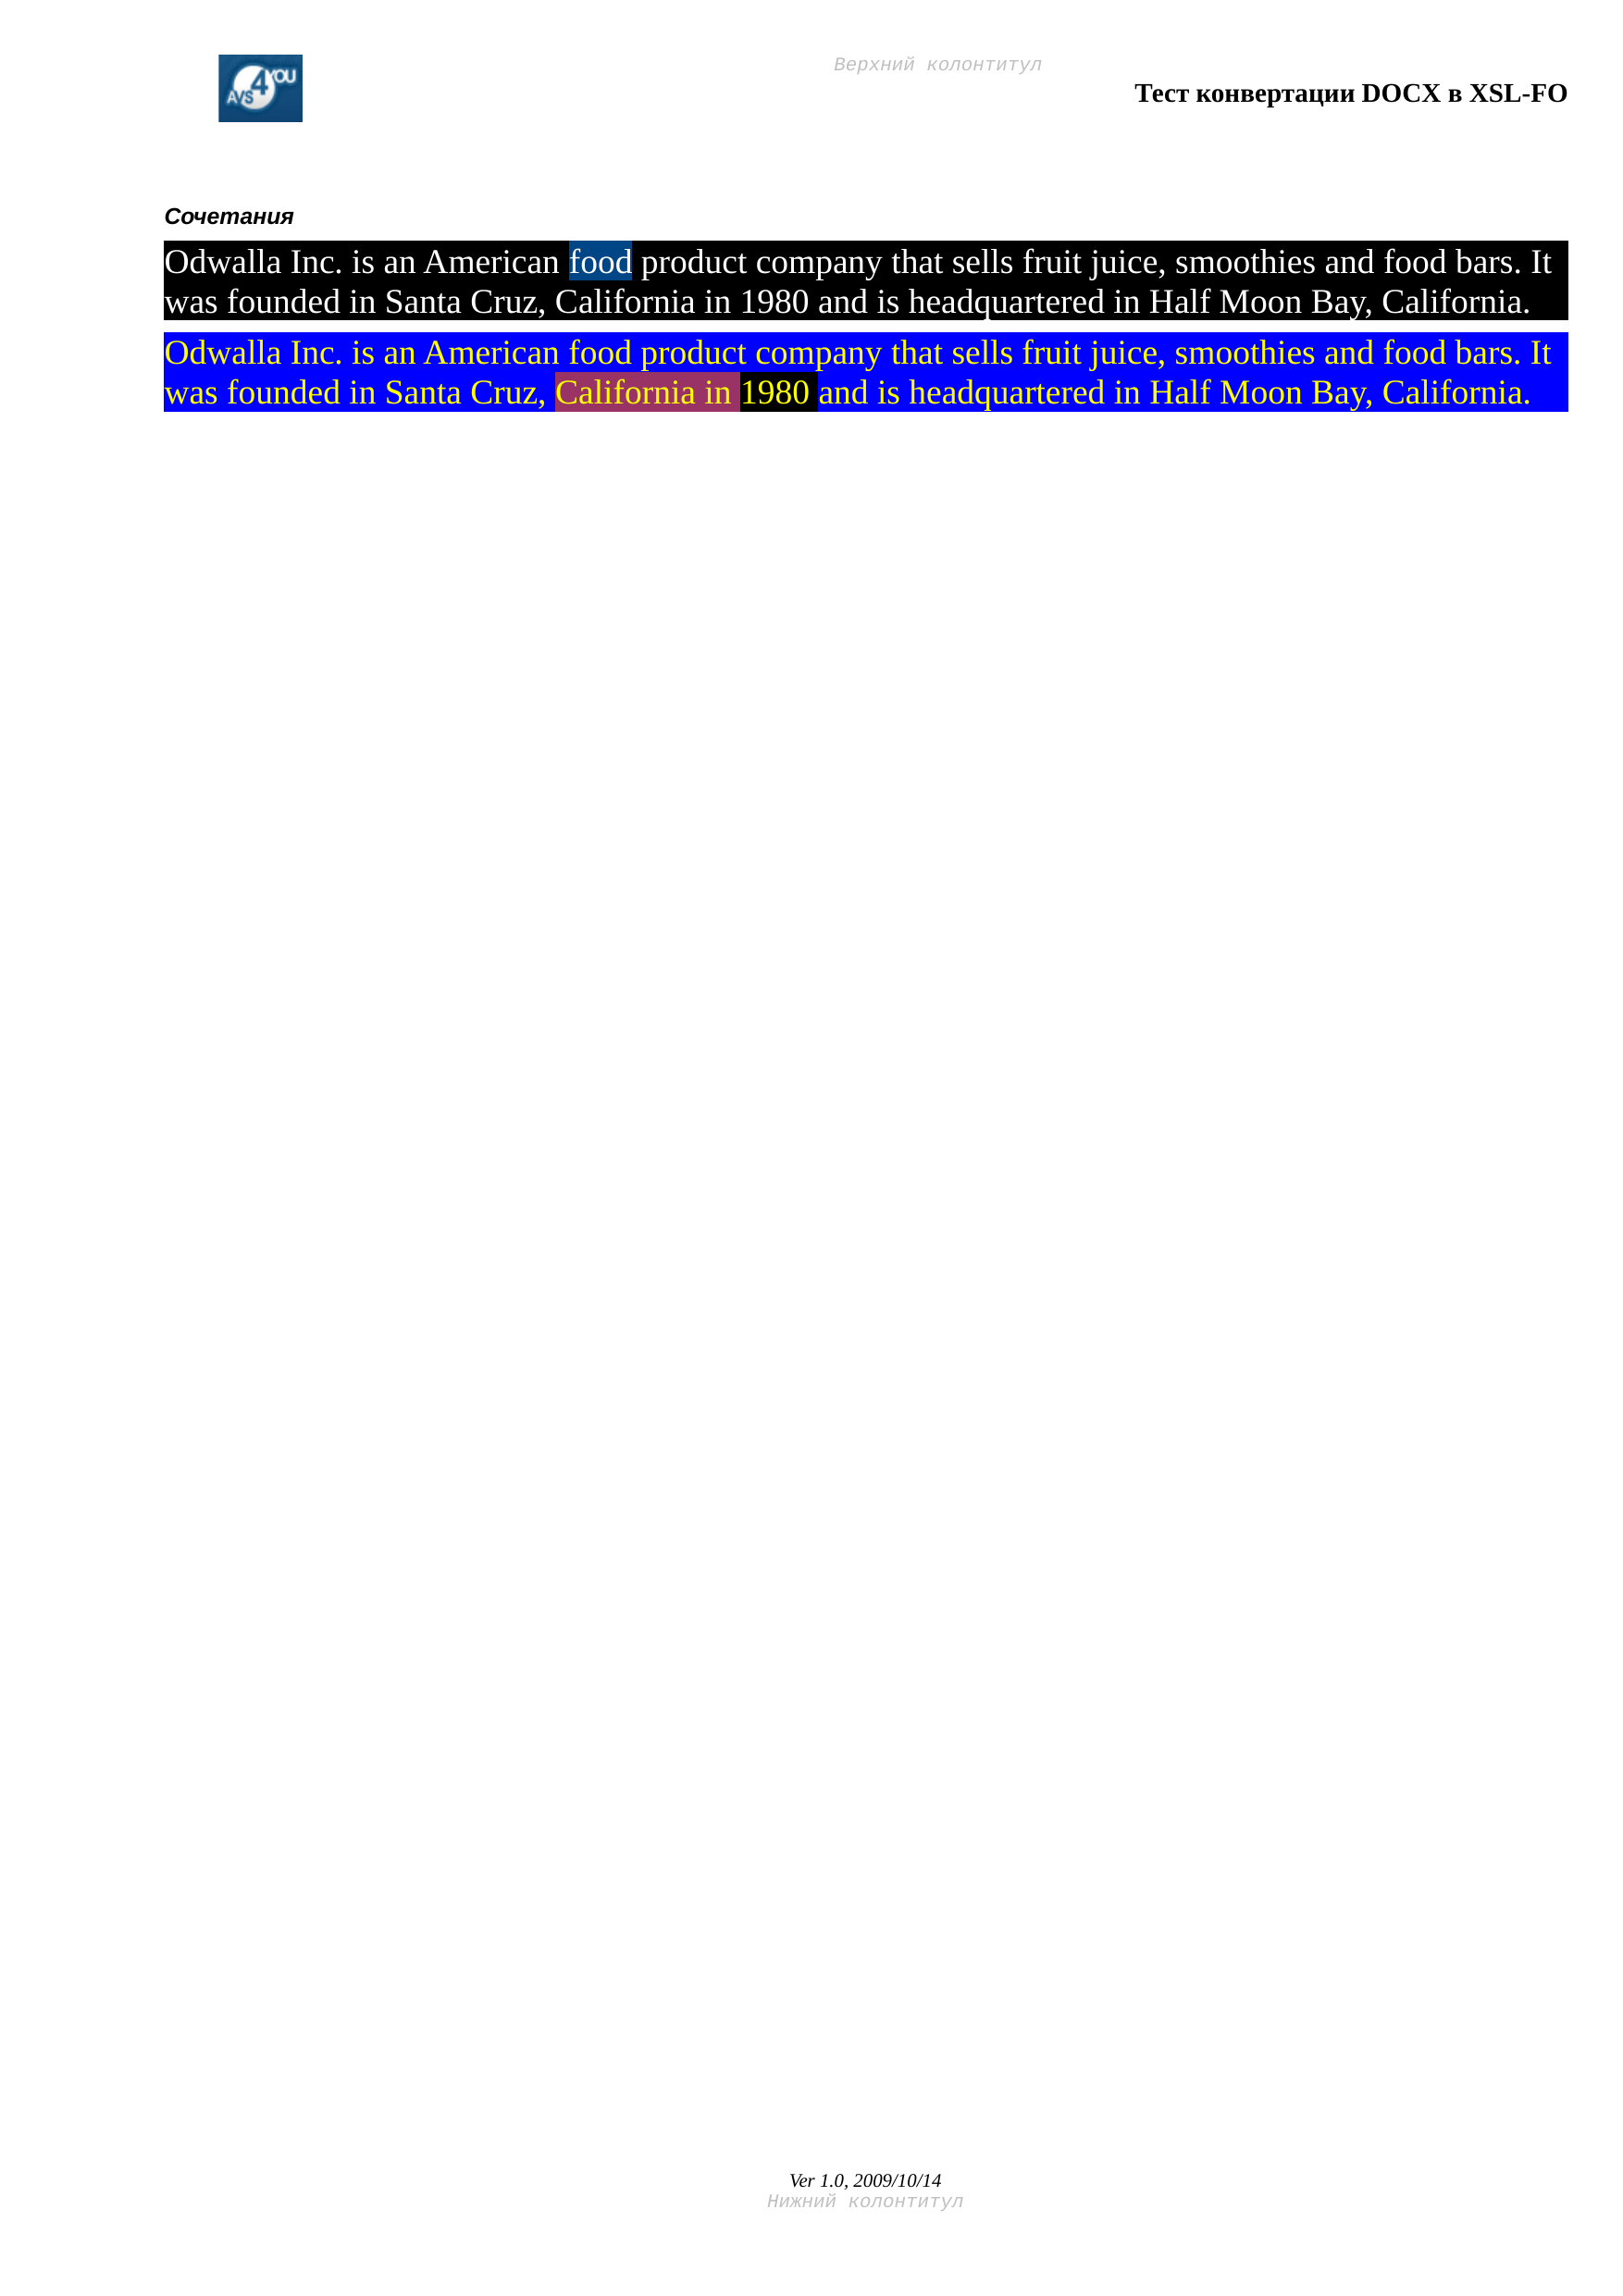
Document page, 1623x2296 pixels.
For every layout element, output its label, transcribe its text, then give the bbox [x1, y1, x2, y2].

text Odwalla Inc. is an American food product company that sells fruit juice, smoothies and food bars. It was founded in Santa Cruz, California in 1980 and is headquartered in Half Moon Bay, California. [164, 332, 1568, 412]
text Odwalla Inc. is an American food product company that sells fruit juice, smoothies and food bars. It was founded in Santa Cruz, California in 1980 and is headquartered in Half Moon Bay, California. [164, 241, 1568, 320]
subtitle Сочетания [164, 203, 1568, 229]
